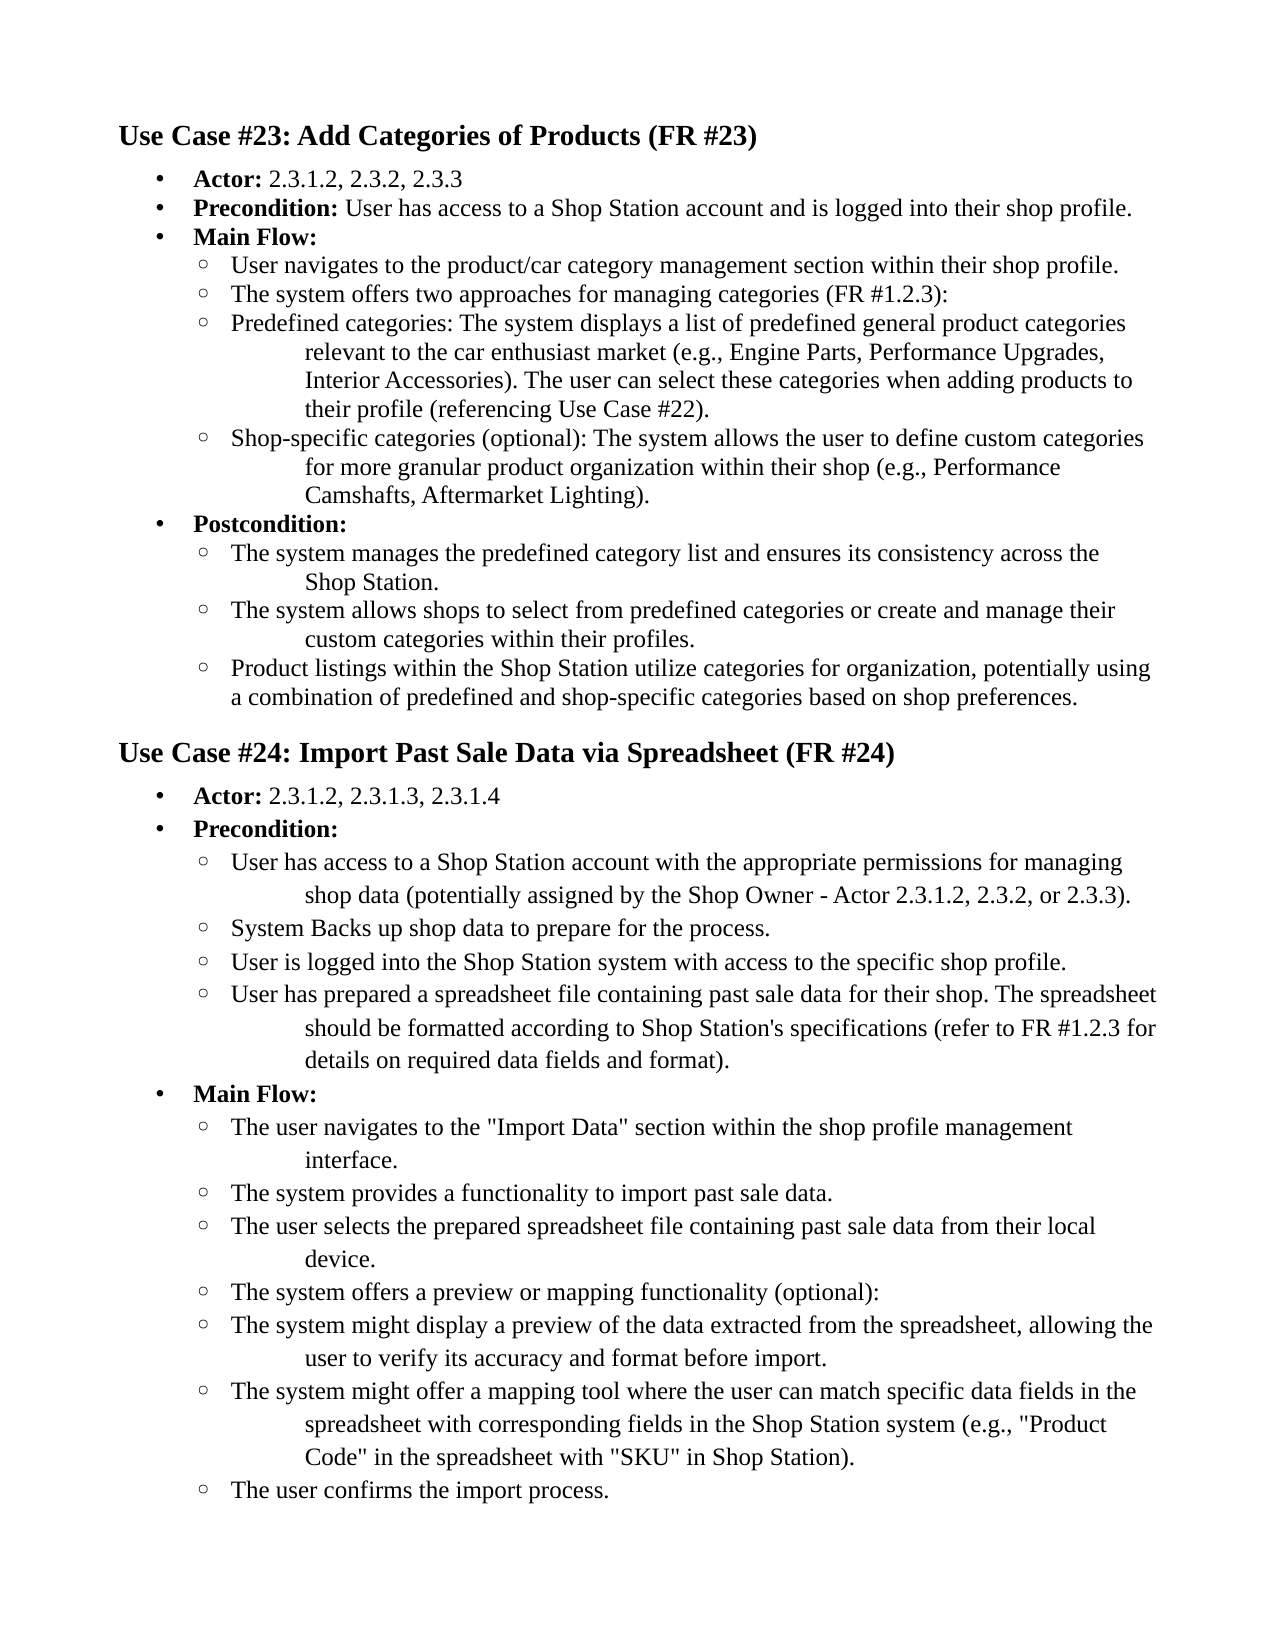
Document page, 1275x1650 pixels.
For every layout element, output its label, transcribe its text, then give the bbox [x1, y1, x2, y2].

list Shop-specific categories (optional): The system allows the user to define custom categories for more granular product organization within their shop (e.g., Performance Camshafts, Aftermarket Lighting). [193, 423, 1157, 509]
list User is logged into the Shop Station system with access to the specific shop profile. [193, 947, 1157, 975]
list The system allows shops to select from predefined categories or create and manage their custom categories within their profiles. [193, 595, 1157, 653]
list The system manages the predefined category list and ensures its consistency across the Shop Station. [193, 538, 1157, 595]
list The system offers a preview or mapping functionality (optional): [193, 1277, 1157, 1306]
list Precondition: User has access to a Shop Station account and is logged into their shop profile. [156, 193, 1157, 222]
list User navigates to the product/car category management section within their shop profile. [193, 250, 1157, 279]
list The system might display a preview of the data extracted from the spreadsheet, allowing the user to verify its accuracy and format before import. [193, 1310, 1157, 1372]
list The user selects the prepared spreadsheet file containing past sale data from their local device. [193, 1211, 1157, 1272]
list The system provides a functionality to import past sale data. [193, 1178, 1157, 1206]
list Actor: 2.3.1.2, 2.3.1.3, 2.3.1.4 [156, 781, 1157, 810]
subtitle Use Case #23: Add Categories of Products (FR #23) [118, 118, 1157, 152]
list Main Flow: [156, 1079, 1157, 1107]
subtitle Use Case #24: Import Past Sale Data via Spreadsheet (FR #24) [118, 735, 1157, 769]
list The system might offer a mapping tool where the user can match specific data fields in the spreadsheet with corresponding fields in the Shop Station system (e.g., "Product Code" in the spreadsheet with "SKU" in Shop Station). [193, 1376, 1157, 1471]
list Product listings within the Shop Station utilize categories for organization, potentially using a combination of predefined and shop-specific categories based on shop preferences. [193, 653, 1157, 710]
list Predefined categories: The system displays a list of predefined general product categories relevant to the car enthusiast market (e.g., Engine Parts, Performance Upgrades, Interior Accessories). The user can select these categories when adding products to their profile (referencing Use Case #22). [193, 308, 1157, 423]
list The user navigates to the "Import Data" section within the shop profile management interface. [193, 1112, 1157, 1173]
list Precondition: [156, 814, 1157, 843]
list The user confirms the import process. [193, 1475, 1157, 1504]
list System Backs up shop data to prepare for the process. [193, 913, 1157, 942]
list User has prepared a spreadsheet file containing past sale data for their shop. The spreadsheet should be formatted according to Shop Station's specifications (refer to FR #1.2.3 for details on required data fields and format). [193, 979, 1157, 1074]
list Postcondition: [156, 509, 1157, 538]
list Actor: 2.3.1.2, 2.3.2, 2.3.3 [156, 164, 1157, 193]
list Main Flow: [156, 222, 1157, 250]
list User has access to a Shop Station account with the appropriate permissions for managing shop data (potentially assigned by the Shop Owner - Actor 2.3.1.2, 2.3.2, or 2.3.3). [193, 847, 1157, 909]
list The system offers two approaches for managing categories (FR #1.2.3): [193, 279, 1157, 308]
